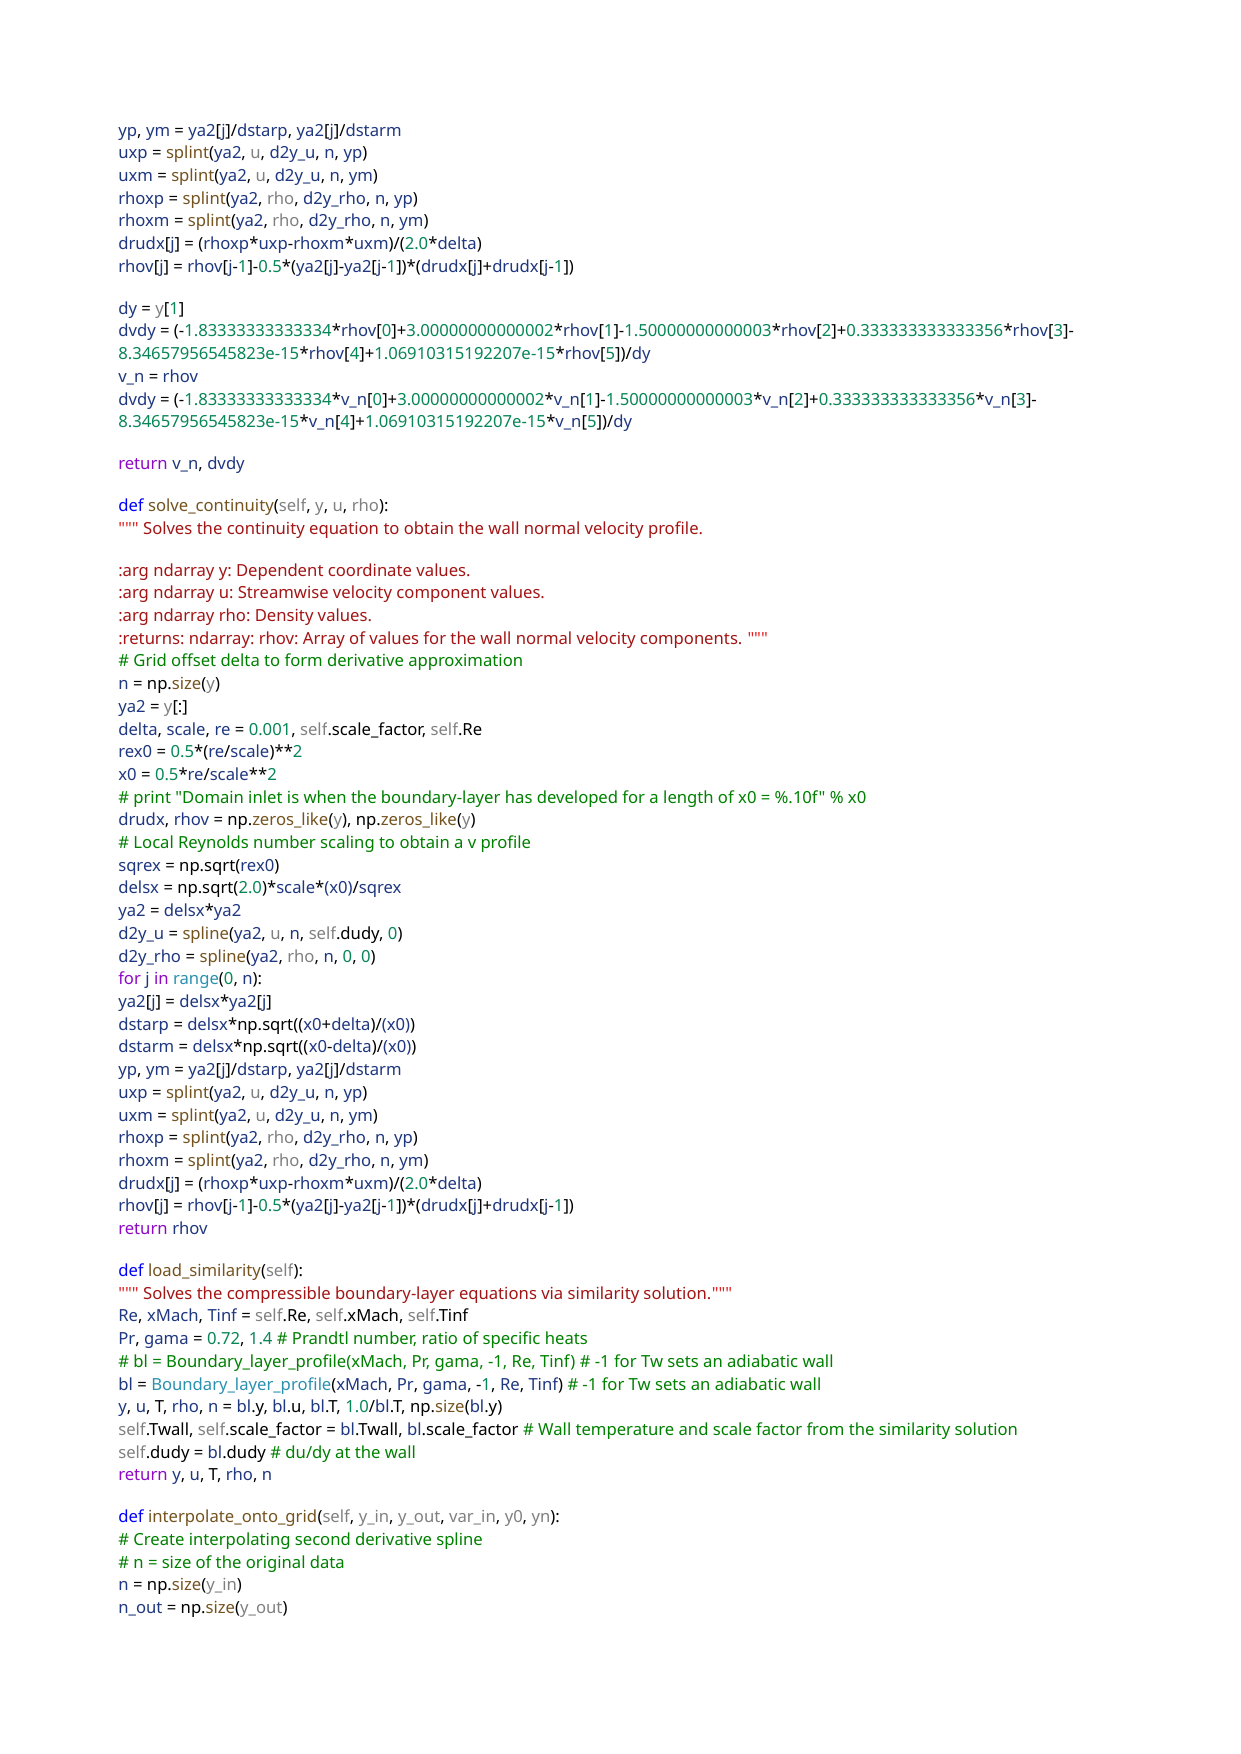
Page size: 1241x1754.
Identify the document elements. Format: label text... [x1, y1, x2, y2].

text d2y_rho = spline(ya2, rho, n, 0, 0) [118, 944, 1122, 967]
text drudx, rhov = np.zeros_like(y), np.zeros_like(y) [118, 808, 1122, 831]
text :arg ndarray u: Streamwise velocity component values. [118, 581, 1122, 603]
text n_out = np.size(y_out) [118, 1596, 1122, 1618]
text rex0 = 0.5*(re/scale)**2 [118, 740, 1122, 762]
text Re, xMach, Tinf = self.Re, self.xMach, self.Tinf [118, 1304, 1122, 1327]
text drudx[j] = (rhoxp*uxp-rhoxm*uxm)/(2.0*delta) [118, 1171, 1122, 1194]
text :returns: ndarray: rhov: Array of values for the wall normal velocity components. """ [118, 626, 1122, 649]
text self.dudy = bl.dudy # du/dy at the wall [118, 1440, 1122, 1463]
text Pr, gama = 0.72, 1.4 # Prandtl number, ratio of specific heats [118, 1327, 1122, 1349]
text uxm = splint(ya2, u, d2y_u, n, ym) [118, 163, 1122, 186]
text # print "Domain inlet is when the boundary-layer has developed for a length of x0 = %.10f" % x0 [118, 785, 1122, 808]
text for j in range(0, n): [118, 967, 1122, 989]
text sqrex = np.sqrt(rex0) [118, 853, 1122, 876]
text ya2[j] = delsx*ya2[j] [118, 989, 1122, 1012]
text rhoxp = splint(ya2, rho, d2y_rho, n, yp) [118, 186, 1122, 209]
text uxp = splint(ya2, u, d2y_u, n, yp) [118, 141, 1122, 163]
text return y, u, T, rho, n [118, 1463, 1122, 1486]
text :arg ndarray y: Dependent coordinate values. [118, 558, 1122, 581]
text uxp = splint(ya2, u, d2y_u, n, yp) [118, 1080, 1122, 1103]
text yp, ym = ya2[j]/dstarp, ya2[j]/dstarm [118, 1058, 1122, 1080]
text # Local Reynolds number scaling to obtain a v profile [118, 831, 1122, 853]
text uxm = splint(ya2, u, d2y_u, n, ym) [118, 1103, 1122, 1126]
text self.Twall, self.scale_factor = bl.Twall, bl.scale_factor # Wall temperature and scale factor from the similarity solution [118, 1417, 1122, 1440]
text def solve_continuity(self, y, u, rho): [118, 493, 1122, 516]
text bl = Boundary_layer_profile(xMach, Pr, gama, -1, Re, Tinf) # -1 for Tw sets an adiabatic wall [118, 1372, 1122, 1395]
text rhoxm = splint(ya2, rho, d2y_rho, n, ym) [118, 1148, 1122, 1171]
text :arg ndarray rho: Density values. [118, 603, 1122, 626]
text drudx[j] = (rhoxp*uxp-rhoxm*uxm)/(2.0*delta) [118, 232, 1122, 254]
text delsx = np.sqrt(2.0)*scale*(x0)/sqrex [118, 876, 1122, 899]
text n = np.size(y_in) [118, 1573, 1122, 1596]
text dvdy = (-1.83333333333334*v_n[0]+3.00000000000002*v_n[1]-1.50000000000003*v_n[2]+0.333333333333356*v_n[3]-8.34657956545823e-15*v_n[4]+1.06910315192207e-15*v_n[5])/dy [118, 387, 1122, 432]
text def load_similarity(self): [118, 1258, 1122, 1281]
text yp, ym = ya2[j]/dstarp, ya2[j]/dstarm [118, 118, 1122, 141]
text rhov[j] = rhov[j-1]-0.5*(ya2[j]-ya2[j-1])*(drudx[j]+drudx[j-1]) [118, 1194, 1122, 1217]
text dvdy = (-1.83333333333334*rhov[0]+3.00000000000002*rhov[1]-1.50000000000003*rhov[2]+0.333333333333356*rhov[3]-8.34657956545823e-15*rhov[4]+1.06910315192207e-15*rhov[5])/dy [118, 319, 1122, 364]
text ya2 = delsx*ya2 [118, 899, 1122, 921]
text # bl = Boundary_layer_profile(xMach, Pr, gama, -1, Re, Tinf) # -1 for Tw sets an adiabatic wall [118, 1349, 1122, 1372]
text dy = y[1] [118, 296, 1122, 319]
text # Grid offset delta to form derivative approximation [118, 649, 1122, 672]
text ya2 = y[:] [118, 694, 1122, 717]
text v_n = rhov [118, 364, 1122, 387]
text n = np.size(y) [118, 672, 1122, 694]
text """ Solves the compressible boundary-layer equations via similarity solution.""" [118, 1281, 1122, 1304]
text rhoxm = splint(ya2, rho, d2y_rho, n, ym) [118, 209, 1122, 232]
text delta, scale, re = 0.001, self.scale_factor, self.Re [118, 717, 1122, 740]
text rhov[j] = rhov[j-1]-0.5*(ya2[j]-ya2[j-1])*(drudx[j]+drudx[j-1]) [118, 254, 1122, 277]
text dstarp = delsx*np.sqrt((x0+delta)/(x0)) [118, 1012, 1122, 1035]
text return rhov [118, 1217, 1122, 1239]
text """ Solves the continuity equation to obtain the wall normal velocity profile. [118, 516, 1122, 539]
text dstarm = delsx*np.sqrt((x0-delta)/(x0)) [118, 1035, 1122, 1058]
text # Create interpolating second derivative spline [118, 1527, 1122, 1550]
text d2y_u = spline(ya2, u, n, self.dudy, 0) [118, 921, 1122, 944]
text def interpolate_onto_grid(self, y_in, y_out, var_in, y0, yn): [118, 1505, 1122, 1527]
text rhoxp = splint(ya2, rho, d2y_rho, n, yp) [118, 1126, 1122, 1148]
text return v_n, dvdy [118, 452, 1122, 474]
text x0 = 0.5*re/scale**2 [118, 762, 1122, 785]
text # n = size of the original data [118, 1550, 1122, 1573]
text y, u, T, rho, n = bl.y, bl.u, bl.T, 1.0/bl.T, np.size(bl.y) [118, 1395, 1122, 1417]
